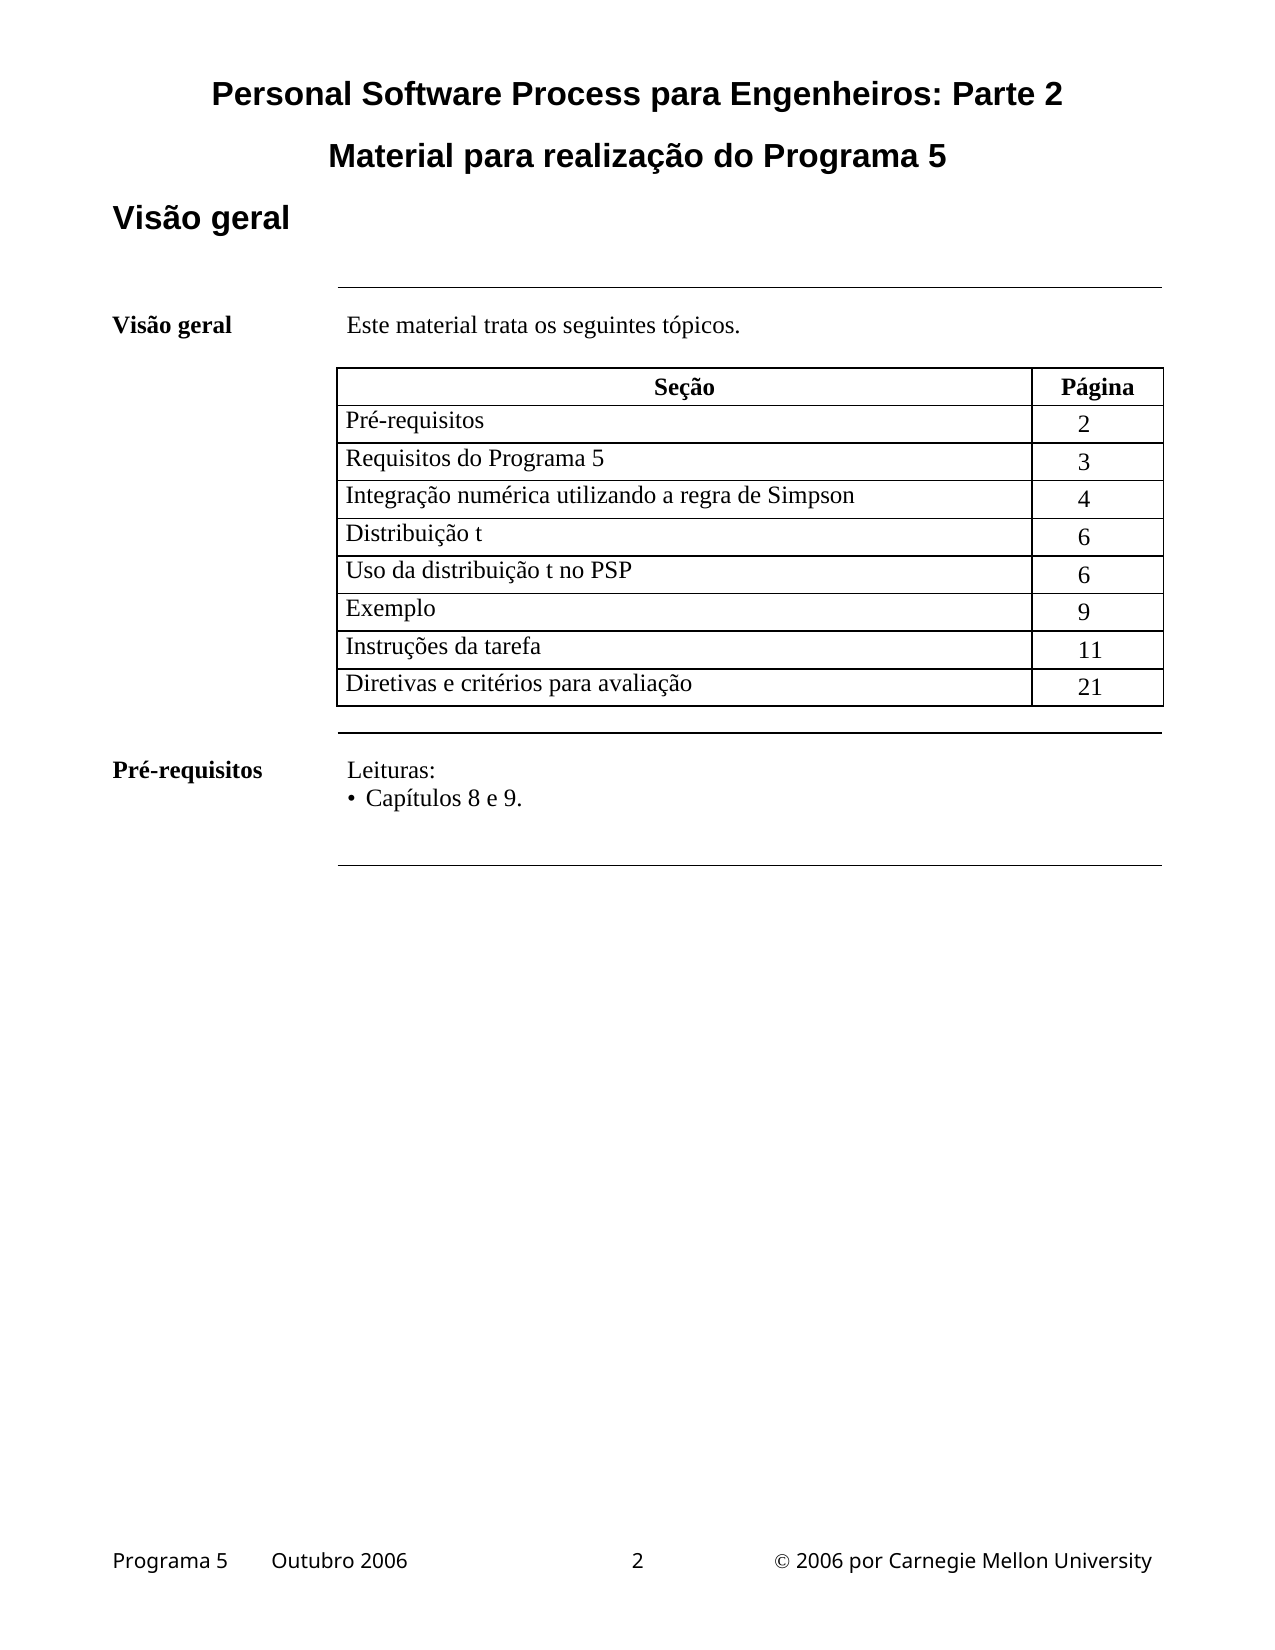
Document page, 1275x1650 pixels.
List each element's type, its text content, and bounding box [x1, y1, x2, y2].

table_cell Exemplo [338, 594, 1031, 630]
table_cell 6 [1033, 557, 1163, 593]
table_cell 2 [1033, 406, 1163, 442]
table_cell [93, 442, 336, 480]
table_header Pré-requisitos [94, 757, 337, 840]
table_cell [93, 630, 336, 668]
table_cell 9 [1033, 594, 1163, 630]
table_header Leituras: • Capítulos 8 e 9. [338, 757, 1162, 840]
title Personal Software Process para Engenheiros: Parte 2 [112, 75, 1162, 112]
table_header Este material trata os seguintes tópicos. [337, 312, 1163, 367]
table_cell 21 [1033, 670, 1163, 705]
table_cell Uso da distribuição t no PSP [338, 557, 1031, 593]
title Material para realização do Programa 5 [112, 137, 1162, 174]
table_cell Distribuição t [338, 519, 1031, 555]
table_header Visão geral [93, 312, 337, 367]
table_cell Página [1033, 369, 1163, 404]
table_cell [93, 668, 336, 705]
table_cell [93, 518, 336, 555]
table_cell Diretivas e critérios para avaliação [338, 670, 1031, 705]
table_cell Integração numérica utilizando a regra de Simpson [338, 481, 1031, 517]
table_cell [93, 405, 336, 442]
table_cell 6 [1033, 519, 1163, 555]
table_cell [93, 367, 336, 404]
title Visão geral [112, 199, 1162, 237]
table_cell Requisitos do Programa 5 [338, 444, 1031, 480]
table_cell [93, 555, 336, 593]
table_cell Pré-requisitos [338, 406, 1031, 442]
table_cell Seção [338, 369, 1031, 404]
table_cell 11 [1033, 632, 1163, 668]
table_cell 4 [1033, 481, 1163, 517]
table_cell 3 [1033, 444, 1163, 480]
table_cell [93, 593, 336, 630]
table_cell [93, 480, 336, 517]
table_cell Instruções da tarefa [338, 632, 1031, 668]
